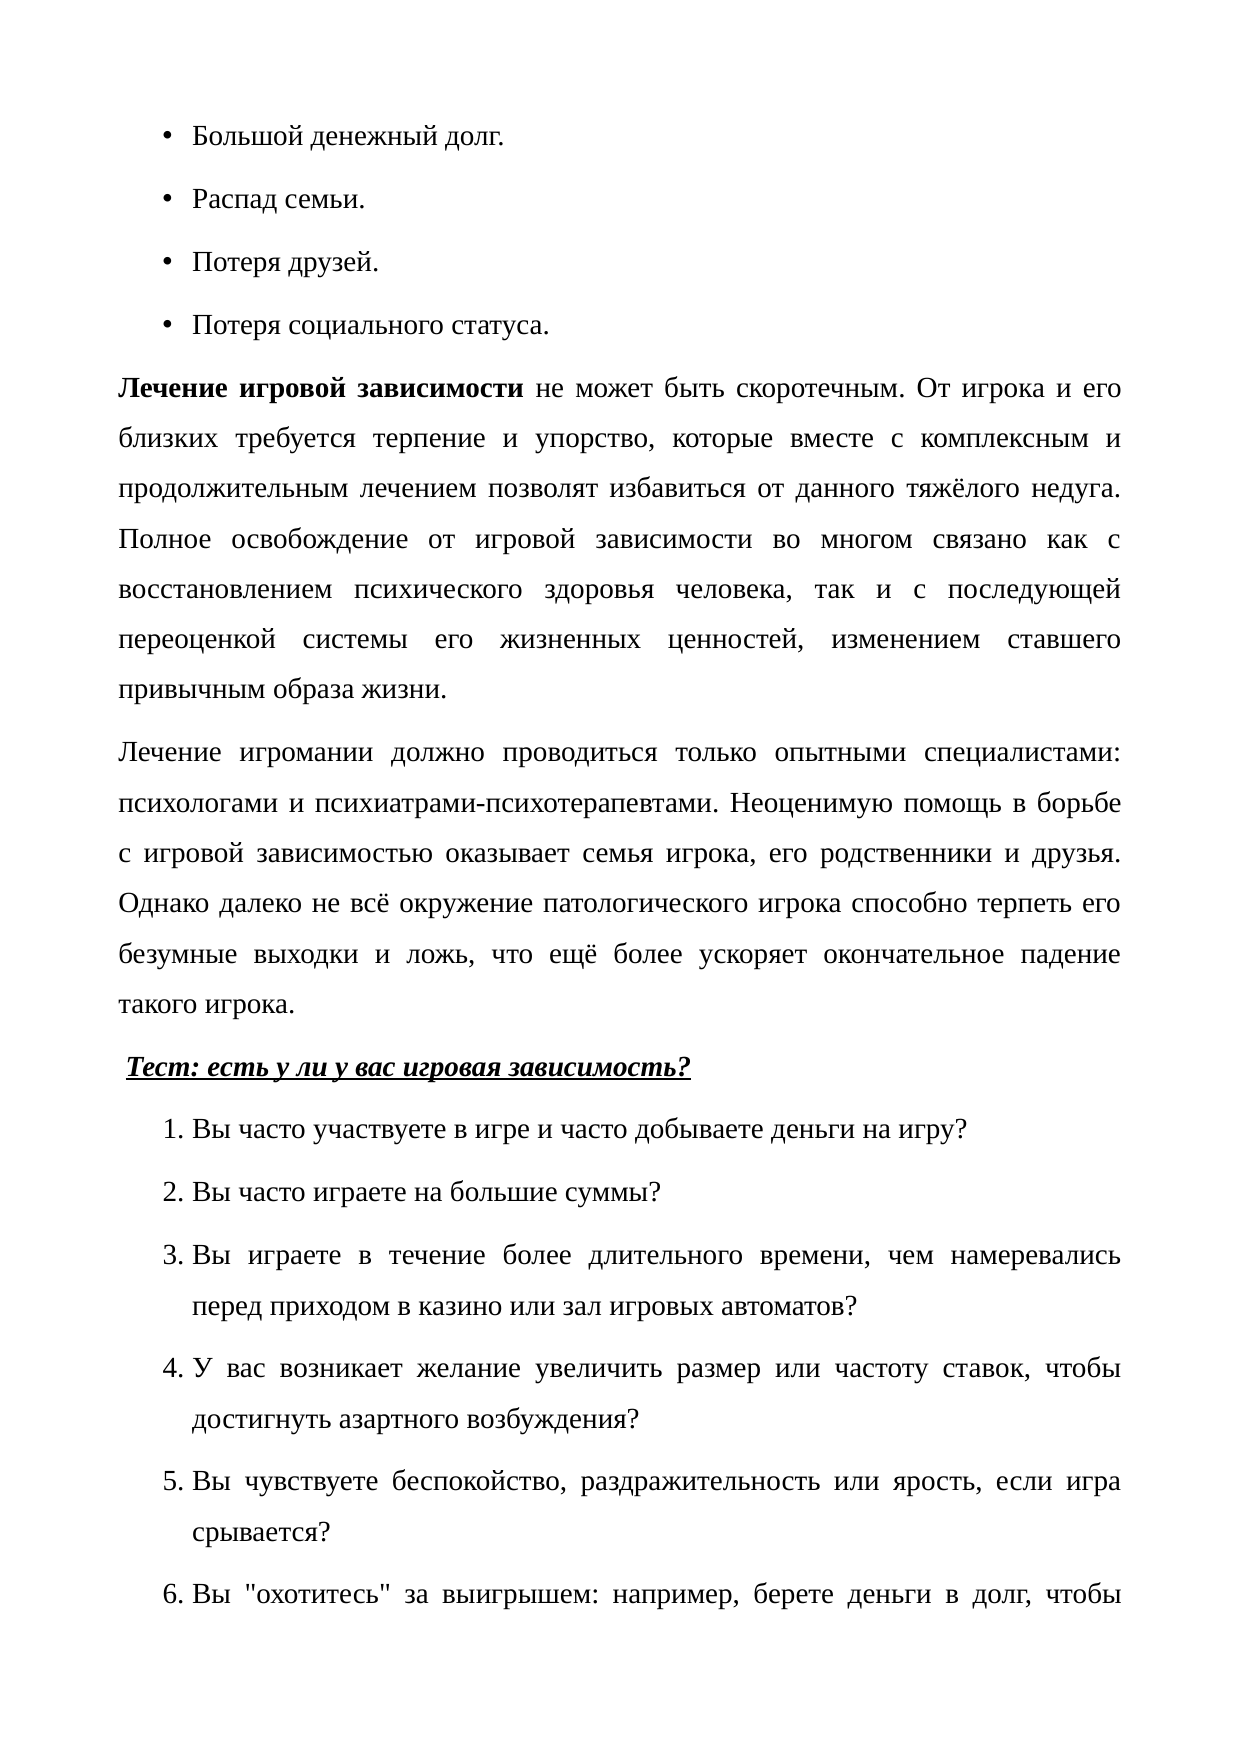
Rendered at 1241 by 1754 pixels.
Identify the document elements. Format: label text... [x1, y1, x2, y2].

list Вы часто участвуете в игре и часто добываете деньги на игру? [162, 1112, 1122, 1145]
list Вы часто играете на большие суммы? [162, 1174, 1122, 1208]
list Вы играете в течение более длительного времени, чем намеревались перед приходом в казино или зал игровых автоматов? [162, 1237, 1122, 1321]
list Большой денежный долг. [162, 118, 1122, 152]
list Вы "охотитесь" за выигрышем: например, берете деньги в долг, чтобы [162, 1577, 1122, 1610]
list Вы чувствуете беспокойство, раздражительность или ярость, если игра срывается? [162, 1463, 1122, 1547]
list У вас возникает желание увеличить размер или частоту ставок, чтобы достигнуть азартного возбуждения? [162, 1350, 1122, 1434]
list Потеря друзей. [162, 244, 1122, 278]
text Лечение игромании должно проводиться только опытными специалистами: психологами и психиатрами-психотерапевтами. Неоценимую помощь в борьбе с игровой зависимостью оказывает семья игрока, его родственники и друзья. Однако далеко не всё окружение патологического игрока способно терпеть его безумные выходки и ложь, что ещё более ускоряет окончательное падение такого игрока. [118, 734, 1122, 1019]
text Лечение игровой зависимости не может быть скоротечным. От игрока и его близких требуется терпение и упорство, которые вместе с комплексным и продолжительным лечением позволят избавиться от данного тяжёлого недуга. Полное освобождение от игровой зависимости во многом связано как с восстановлением психического здоровья человека, так и с последующей переоценкой системы его жизненных ценностей, изменением ставшего привычным образа жизни. [118, 370, 1122, 705]
list Распад семьи. [162, 181, 1122, 215]
text Тест: есть у ли у вас игровая зависимость? [118, 1049, 1122, 1082]
list Потеря социального статуса. [162, 307, 1122, 341]
